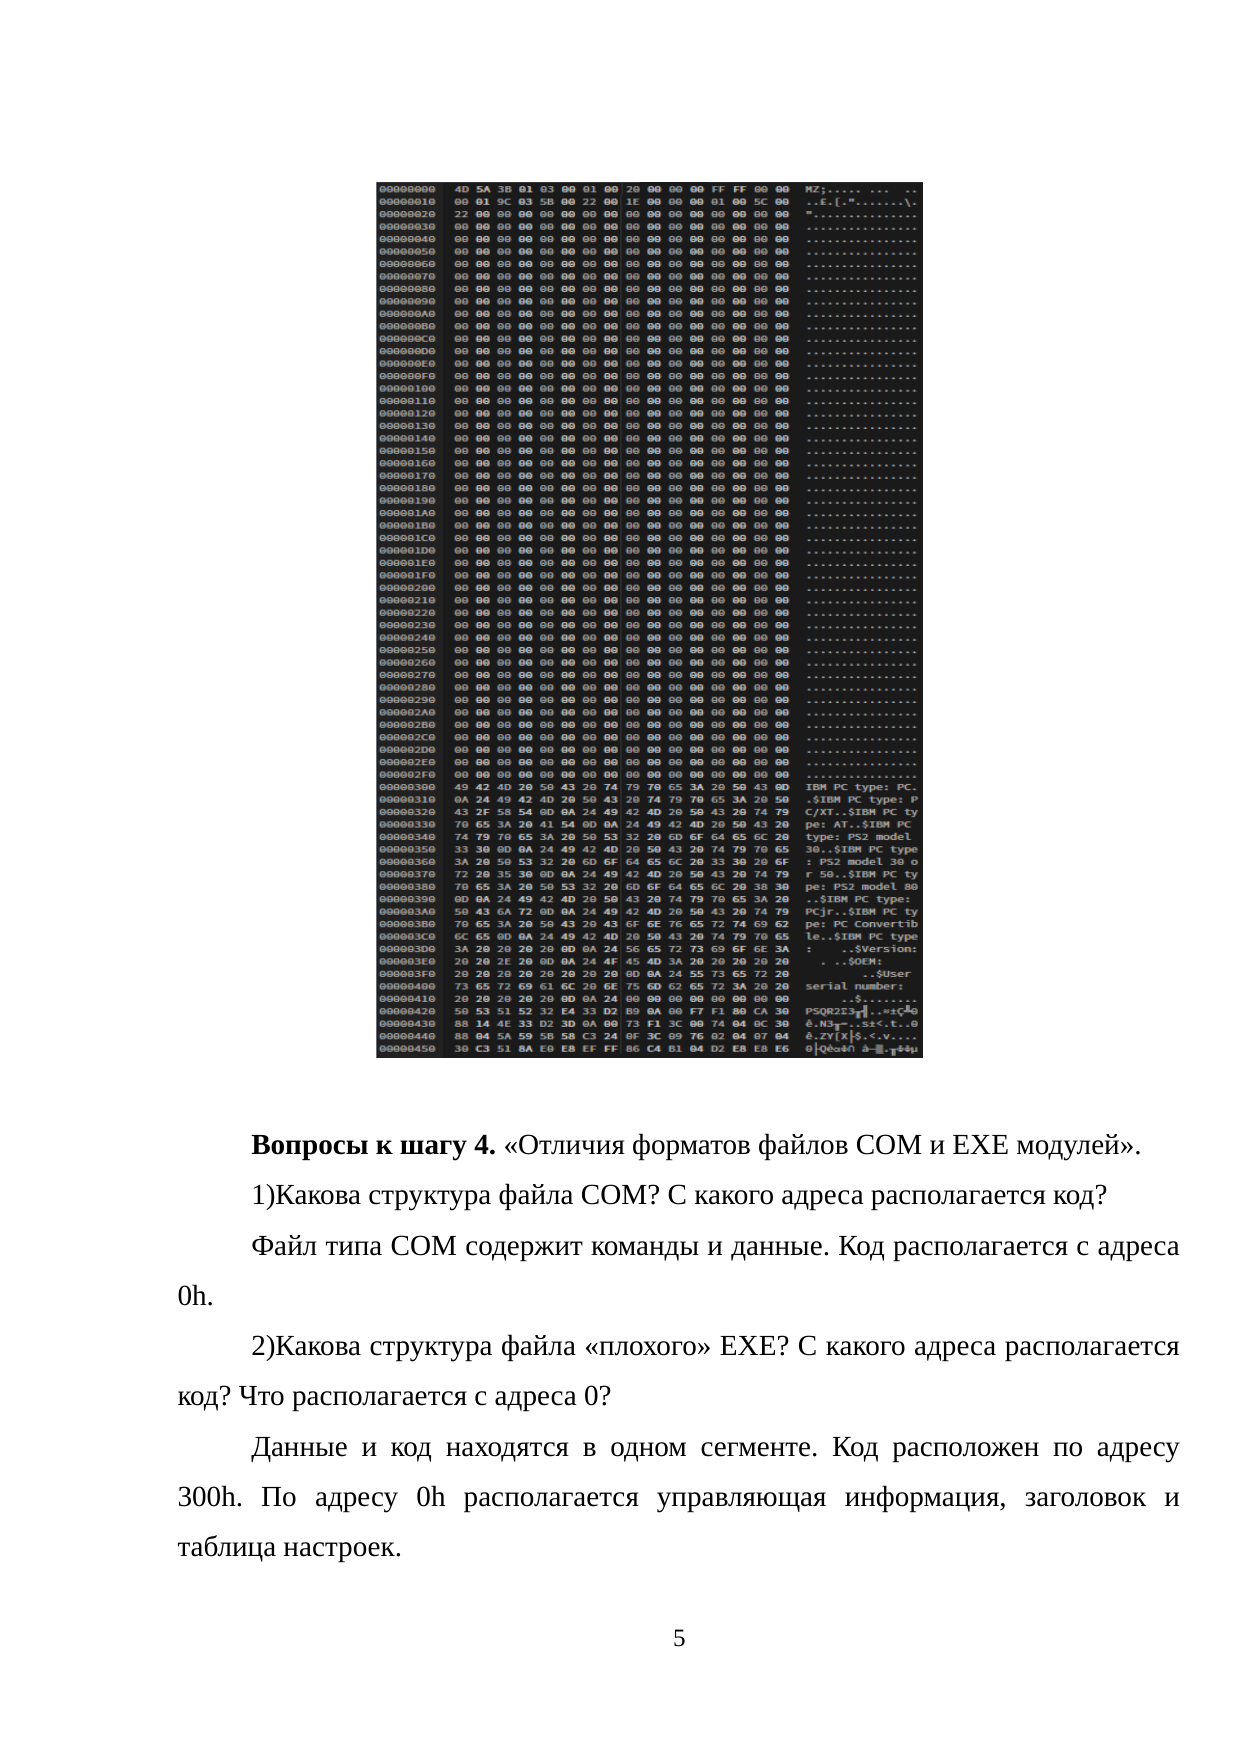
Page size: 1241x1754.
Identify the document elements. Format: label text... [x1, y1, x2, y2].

text Данные и код находятся в одном сегменте. Код расположен по адресу 300h. По адресу 0h располагается управляющая информация, заголовок и таблица настроек. [177, 1429, 1181, 1563]
text 1)Какова структура файла COM? С какого адреса располагается код? [177, 1177, 1181, 1211]
text 2)Какова структура файла «плохого» EXE? С какого адреса располагается код? Что располагается с адреса 0? [177, 1328, 1181, 1412]
text Файл типа COM содержит команды и данные. Код располагается с адреса 0h. [177, 1228, 1181, 1311]
text Вопросы к шагу 4. «Отличия форматов файлов СОМ и ЕХЕ модулей». [177, 1127, 1181, 1161]
